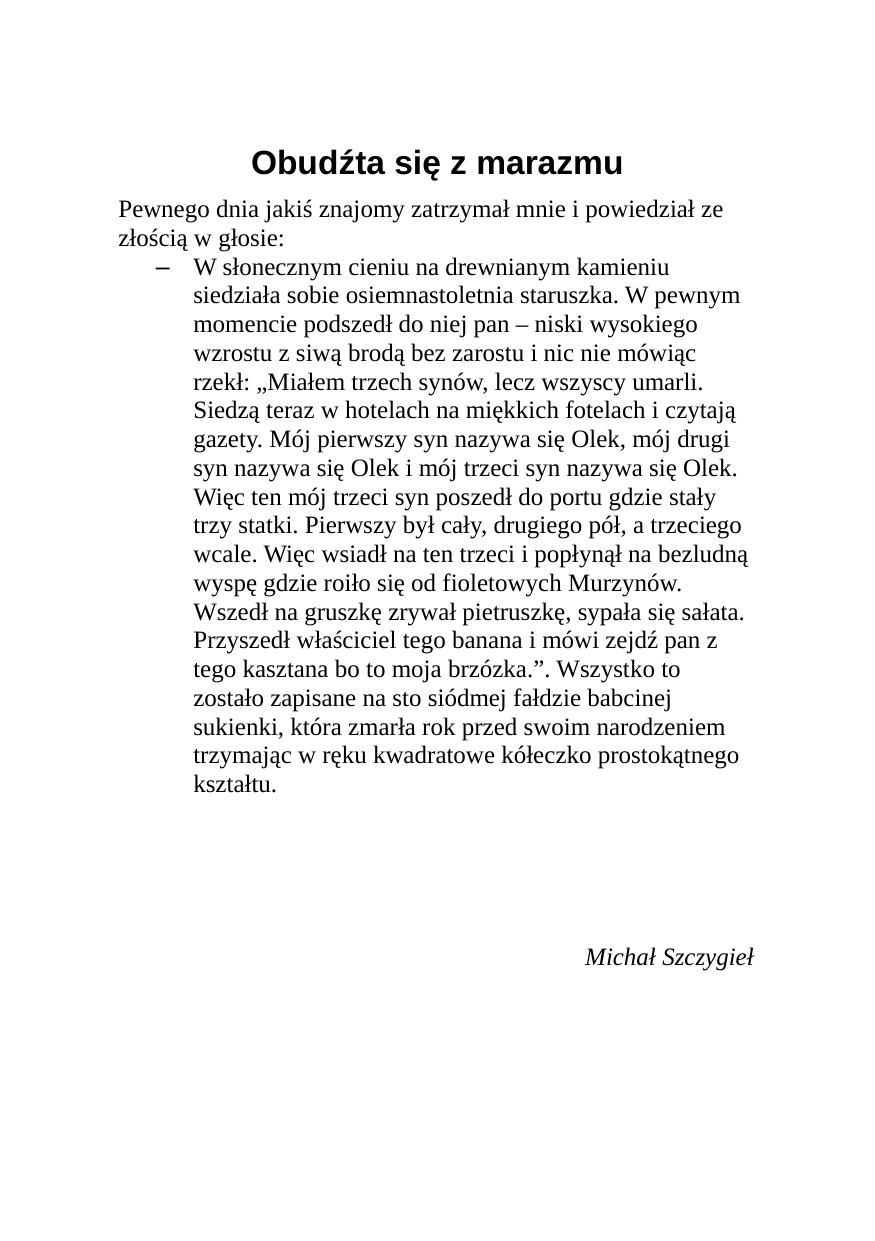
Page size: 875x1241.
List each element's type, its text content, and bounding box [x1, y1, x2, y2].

text Michał Szczygieł [118, 942, 756, 971]
subtitle Obudźta się z marazmu [118, 143, 756, 182]
text Pewnego dnia jakiś znajomy zatrzymał mnie i powiedział ze złością w głosie: [118, 194, 756, 252]
list W słonecznym cieniu na drewnianym kamieniu siedziała sobie osiemnastoletnia staruszka. W pewnym momencie podszedł do niej pan – niski wysokiego wzrostu z siwą brodą bez zarostu i nic nie mówiąc rzekł: „Miałem trzech synów, lecz wszyscy umarli. Siedzą teraz w hotelach na miękkich fotelach i czytają gazety. Mój pierwszy syn nazywa się Olek, mój drugi syn nazywa się Olek i mój trzeci syn nazywa się Olek. Więc ten mój trzeci syn poszedł do portu gdzie stały trzy statki. Pierwszy był cały, drugiego pół, a trzeciego wcale. Więc wsiadł na ten trzeci i popłynął na bezludną wyspę gdzie roiło się od fioletowych Murzynów. Wszedł na gruszkę zrywał pietruszkę, sypała się sałata. Przyszedł właściciel tego banana i mówi zejdź pan z tego kasztana bo to moja brzózka.”. Wszystko to zostało zapisane na sto siódmej fałdzie babcinej sukienki, która zmarła rok przed swoim narodzeniem trzymając w ręku kwadratowe kółeczko prostokątnego kształtu. [156, 252, 756, 798]
